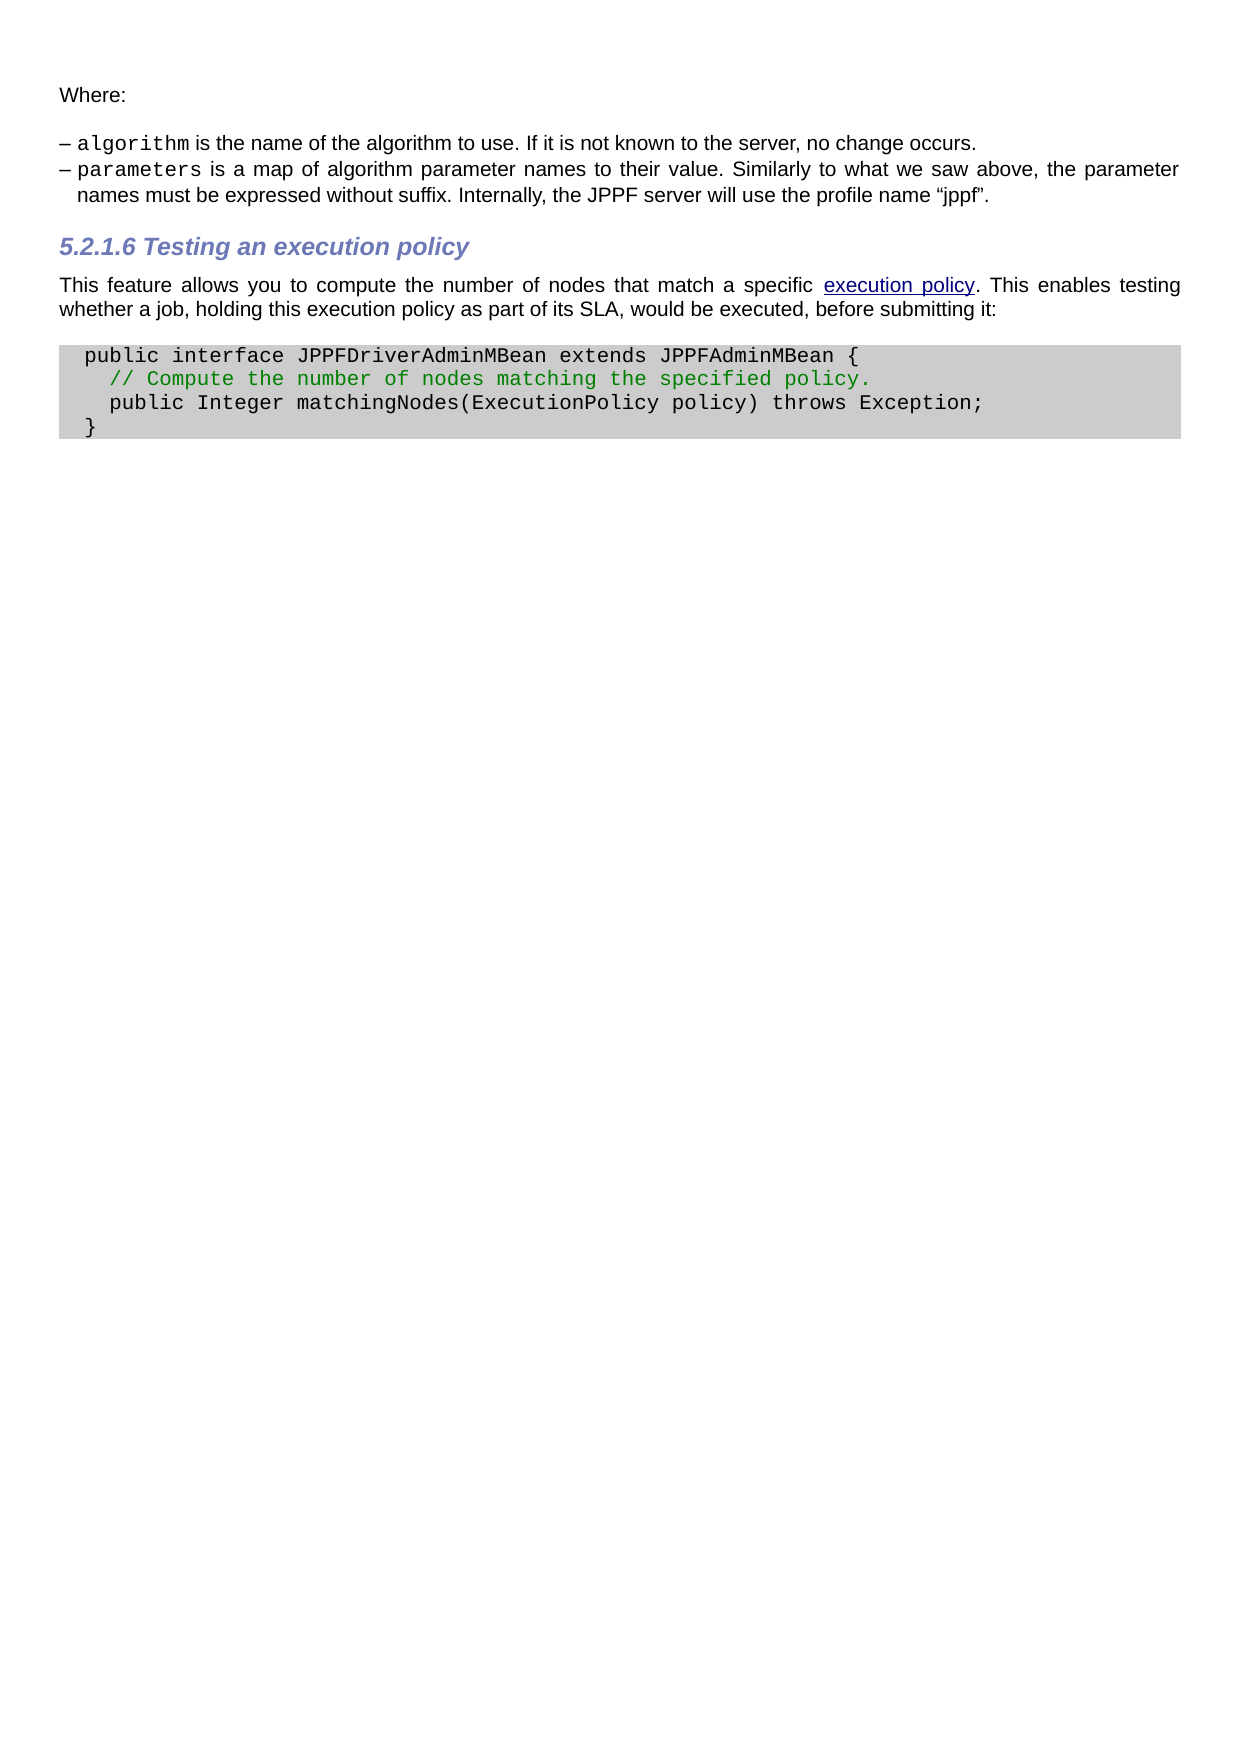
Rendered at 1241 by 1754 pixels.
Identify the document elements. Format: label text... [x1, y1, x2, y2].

text public interface JPPFDriverAdminMBean extends JPPFAdminMBean { [59, 345, 1181, 368]
subtitle Testing an execution policy [59, 232, 1181, 260]
list algorithm is the name of the algorithm to use. If it is not known to the server, no change occurs. [59, 131, 1181, 157]
text This feature allows you to compute the number of nodes that match a specific execution policy. This enables testing whether a job, holding this execution policy as part of its SLA, would be executed, before submitting it: [59, 273, 1181, 321]
text // Compute the number of nodes matching the specified policy. [59, 368, 1181, 392]
list parameters is a map of algorithm parameter names to their value. Similarly to what we saw above, the parameter names must be expressed without suffix. Internally, the JPPF server will use the profile name “jppf”. [59, 157, 1181, 207]
text } [59, 416, 1181, 439]
text Where: [59, 83, 1181, 107]
text public Integer matchingNodes(ExecutionPolicy policy) throws Exception; [59, 392, 1181, 416]
